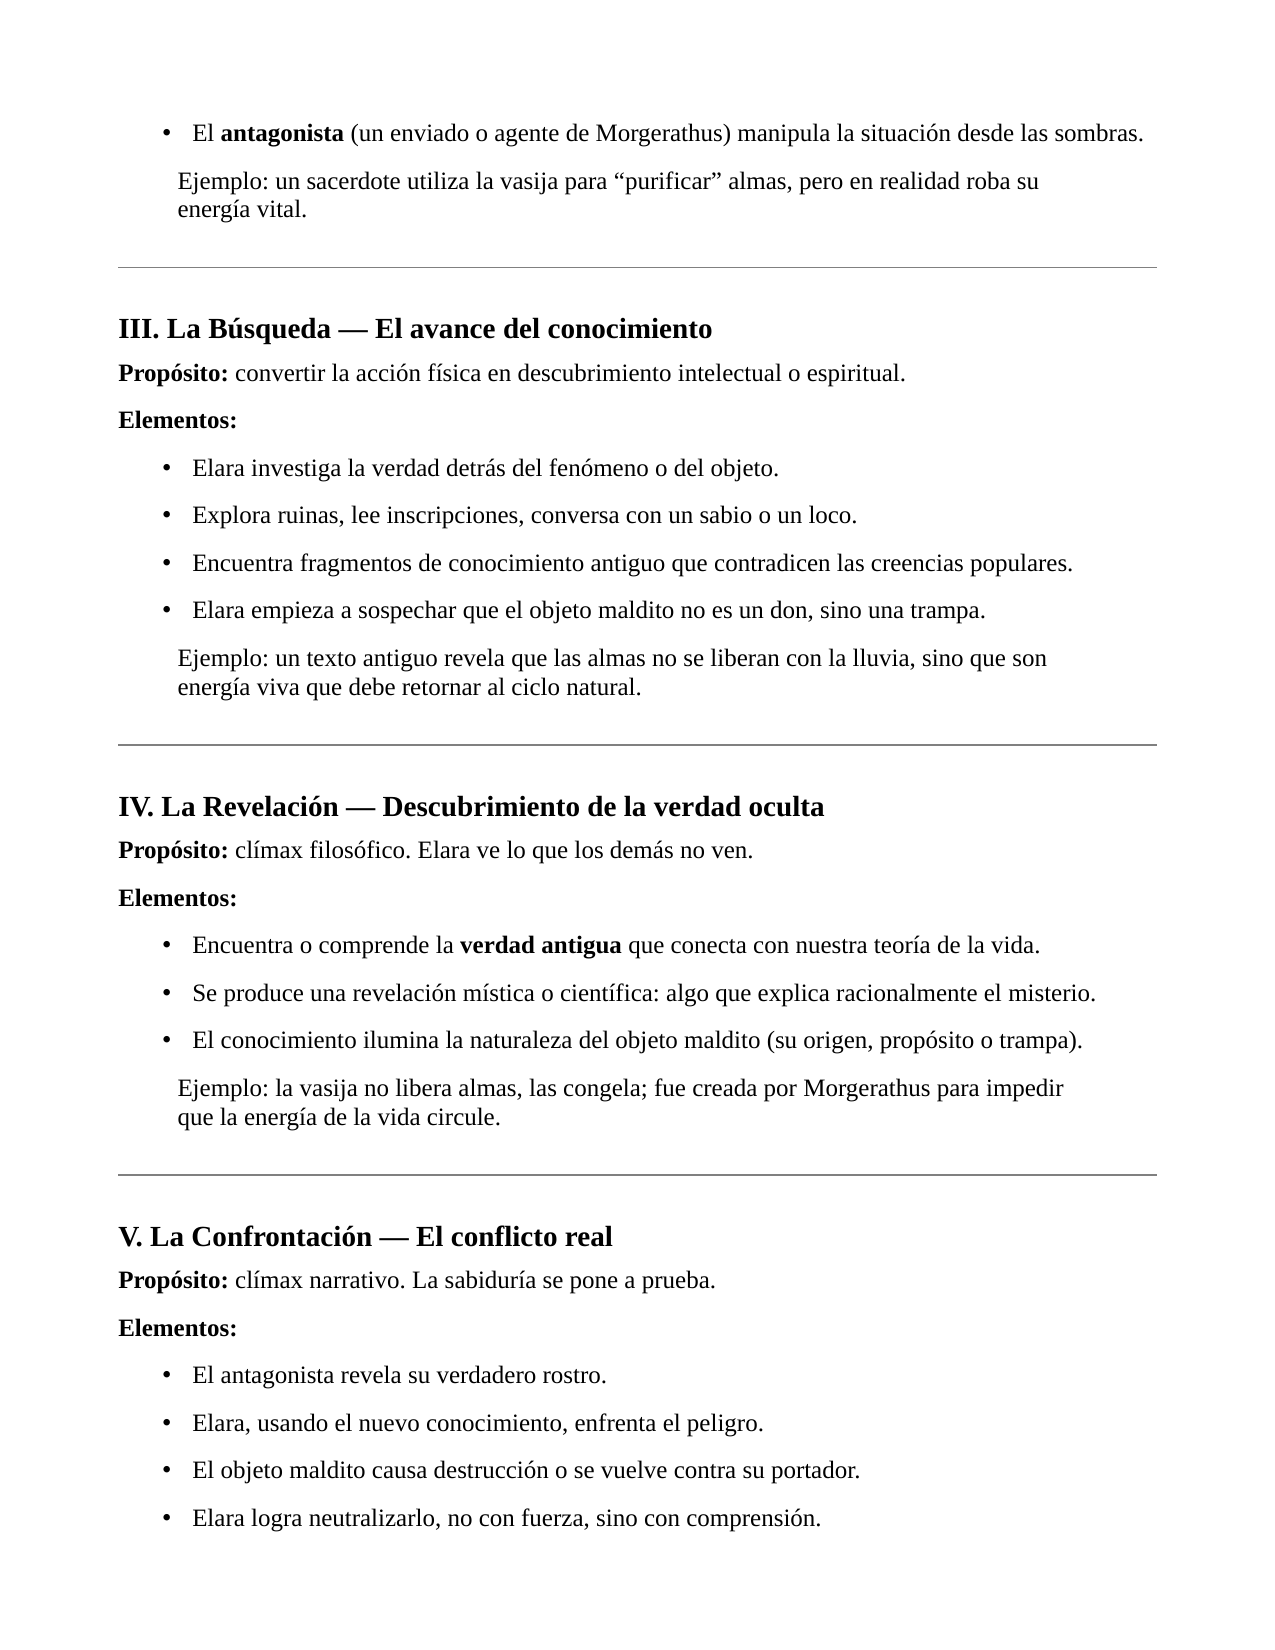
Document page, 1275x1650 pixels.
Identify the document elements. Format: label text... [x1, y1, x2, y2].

text Ejemplo: la vasija no libera almas, las congela; fue creada por Morgerathus para impedir que la energía de la vida circule. [177, 1073, 1098, 1131]
list Encuentra fragmentos de conocimiento antiguo que contradicen las creencias populares. [162, 548, 1157, 577]
list El antagonista revela su verdadero rostro. [162, 1360, 1157, 1389]
list El objeto maldito causa destrucción o se vuelve contra su portador. [162, 1455, 1157, 1484]
text Elementos: [118, 405, 1157, 434]
list Se produce una revelación mística o científica: algo que explica racionalmente el misterio. [162, 978, 1157, 1007]
text Ejemplo: un sacerdote utiliza la vasija para “purificar” almas, pero en realidad roba su energía vital. [177, 166, 1098, 223]
subtitle III. La Búsqueda — El avance del conocimiento [118, 312, 1157, 345]
text Elementos: [118, 1313, 1157, 1341]
text Ejemplo: un texto antiguo revela que las almas no se liberan con la lluvia, sino que son energía viva que debe retornar al ciclo natural. [177, 643, 1098, 701]
list Elara investiga la verdad detrás del fenómeno o del objeto. [162, 453, 1157, 482]
subtitle V. La Confrontación — El conflicto real [118, 1219, 1157, 1252]
list El conocimiento ilumina la naturaleza del objeto maldito (su origen, propósito o trampa). [162, 1026, 1157, 1054]
list Elara empieza a sospechar que el objeto maldito no es un don, sino una trampa. [162, 596, 1157, 624]
list El antagonista (un enviado o agente de Morgerathus) manipula la situación desde las sombras. [162, 118, 1157, 147]
text Propósito: clímax narrativo. La sabiduría se pone a prueba. [118, 1265, 1157, 1294]
text Propósito: clímax filosófico. Elara ve lo que los demás no ven. [118, 835, 1157, 864]
list Explora ruinas, lee inscripciones, conversa con un sabio o un loco. [162, 500, 1157, 529]
list Encuentra o comprende la verdad antigua que conecta con nuestra teoría de la vida. [162, 930, 1157, 959]
text Propósito: convertir la acción física en descubrimiento intelectual o espiritual. [118, 358, 1157, 386]
list Elara logra neutralizarlo, no con fuerza, sino con comprensión. [162, 1503, 1157, 1532]
subtitle IV. La Revelación — Descubrimiento de la verdad oculta [118, 789, 1157, 823]
text Elementos: [118, 883, 1157, 911]
list Elara, usando el nuevo conocimiento, enfrenta el peligro. [162, 1408, 1157, 1437]
